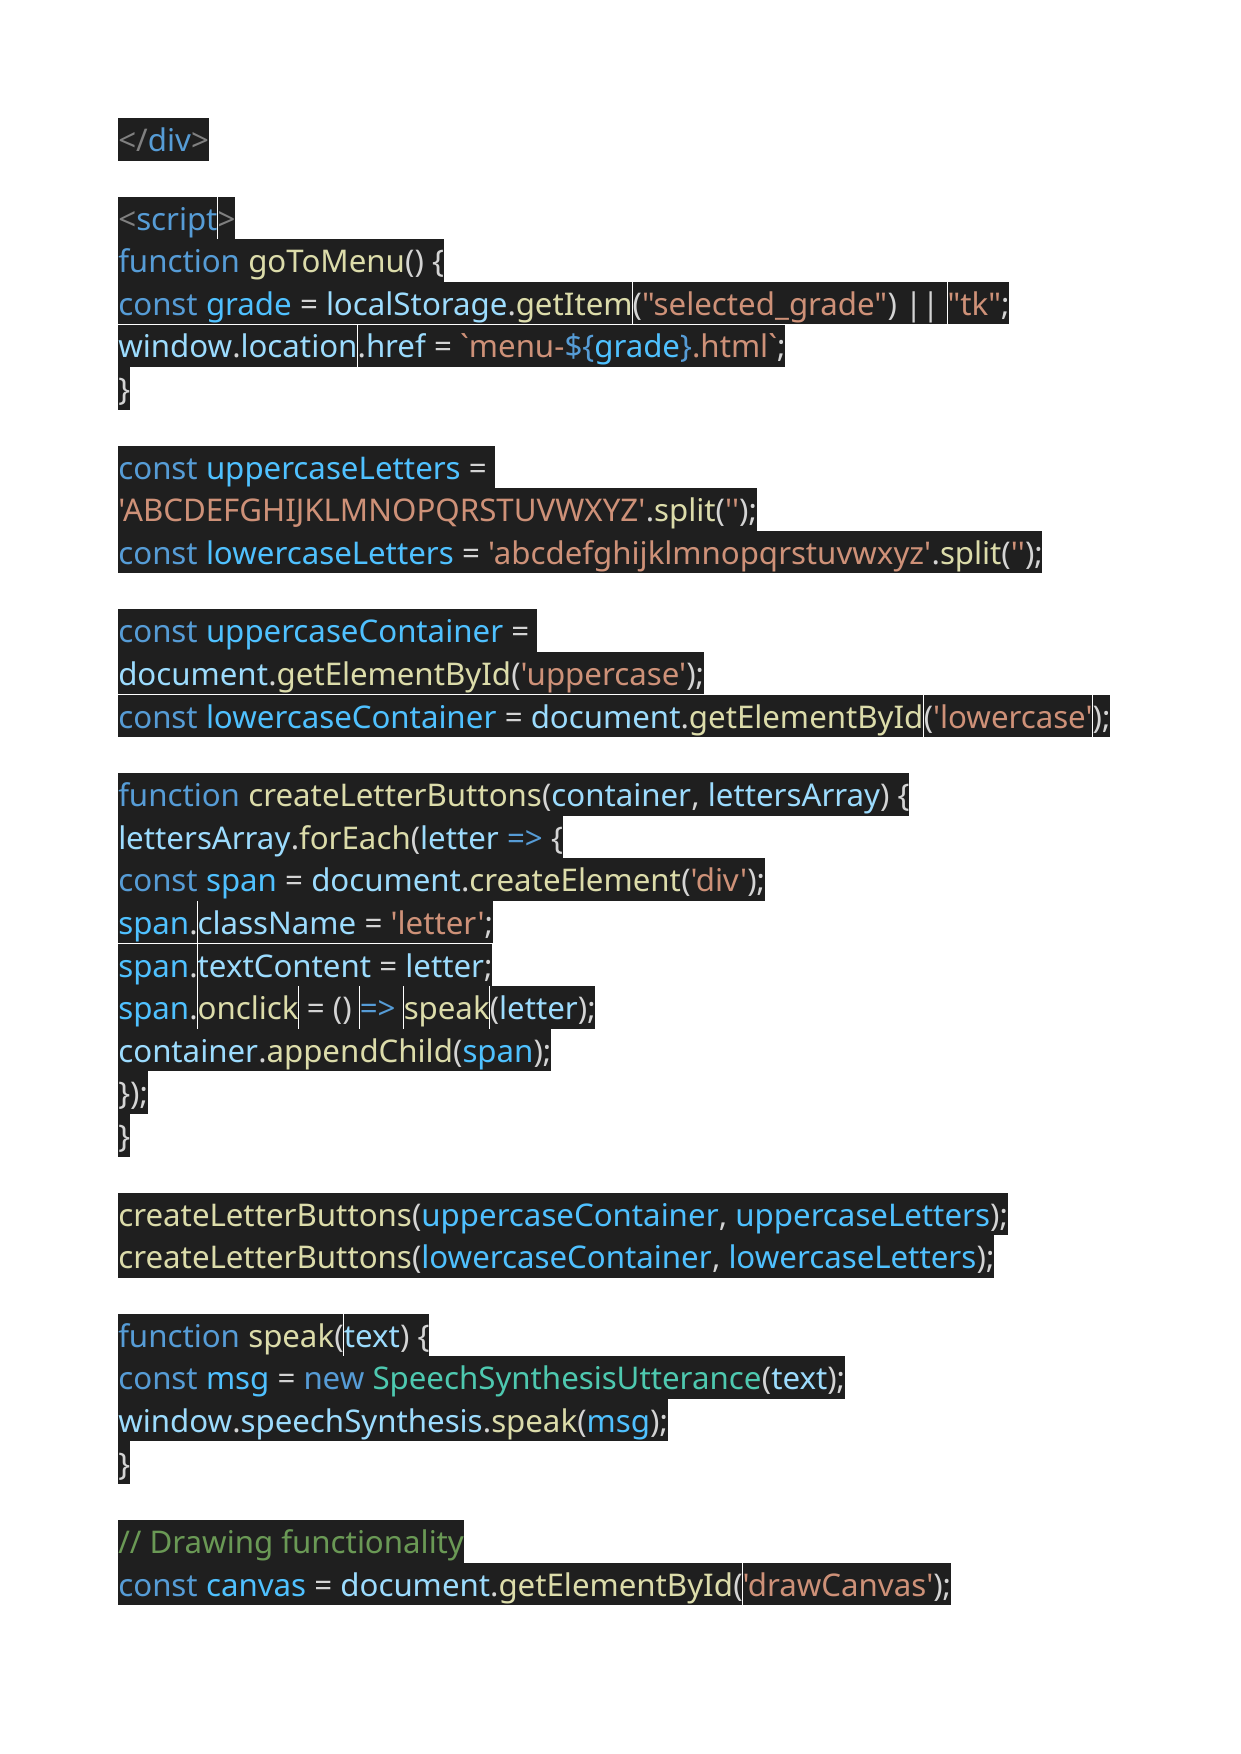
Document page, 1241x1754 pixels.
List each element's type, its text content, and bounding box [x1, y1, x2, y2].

text span.className = 'letter'; [118, 901, 1122, 943]
text }); [118, 1071, 1122, 1114]
text function speak(text) { [118, 1314, 1122, 1356]
text window.location.href = `menu-${grade}.html`; [118, 324, 1122, 367]
text const msg = new SpeechSynthesisUtterance(text); [118, 1356, 1122, 1399]
text const lowercaseContainer = document.getElementById('lowercase'); [118, 694, 1122, 737]
text container.appendChild(span); [118, 1029, 1122, 1071]
text span.textContent = letter; [118, 943, 1122, 986]
text } [118, 367, 1122, 410]
text function createLetterButtons(container, lettersArray) { [118, 773, 1122, 816]
text window.speechSynthesis.speak(msg); [118, 1399, 1122, 1441]
text const grade = localStorage.getItem("selected_grade") || "tk"; [118, 282, 1122, 324]
text span.onclick = () => speak(letter); [118, 986, 1122, 1029]
text lettersArray.forEach(letter => { [118, 816, 1122, 858]
text const uppercaseLetters = 'ABCDEFGHIJKLMNOPQRSTUVWXYZ'.split(''); [118, 446, 1122, 531]
text } [118, 1441, 1122, 1484]
text </div> [118, 118, 1122, 161]
text } [118, 1114, 1122, 1157]
text const uppercaseContainer = document.getElementById('uppercase'); [118, 609, 1122, 694]
text createLetterButtons(lowercaseContainer, lowercaseLetters); [118, 1235, 1122, 1278]
text <script> [118, 197, 1122, 239]
text createLetterButtons(uppercaseContainer, uppercaseLetters); [118, 1192, 1122, 1235]
text const canvas = document.getElementById('drawCanvas'); [118, 1563, 1122, 1605]
text // Drawing functionality [118, 1520, 1122, 1563]
text const span = document.createElement('div'); [118, 858, 1122, 901]
text const lowercaseLetters = 'abcdefghijklmnopqrstuvwxyz'.split(''); [118, 531, 1122, 573]
text function goToMenu() { [118, 239, 1122, 282]
